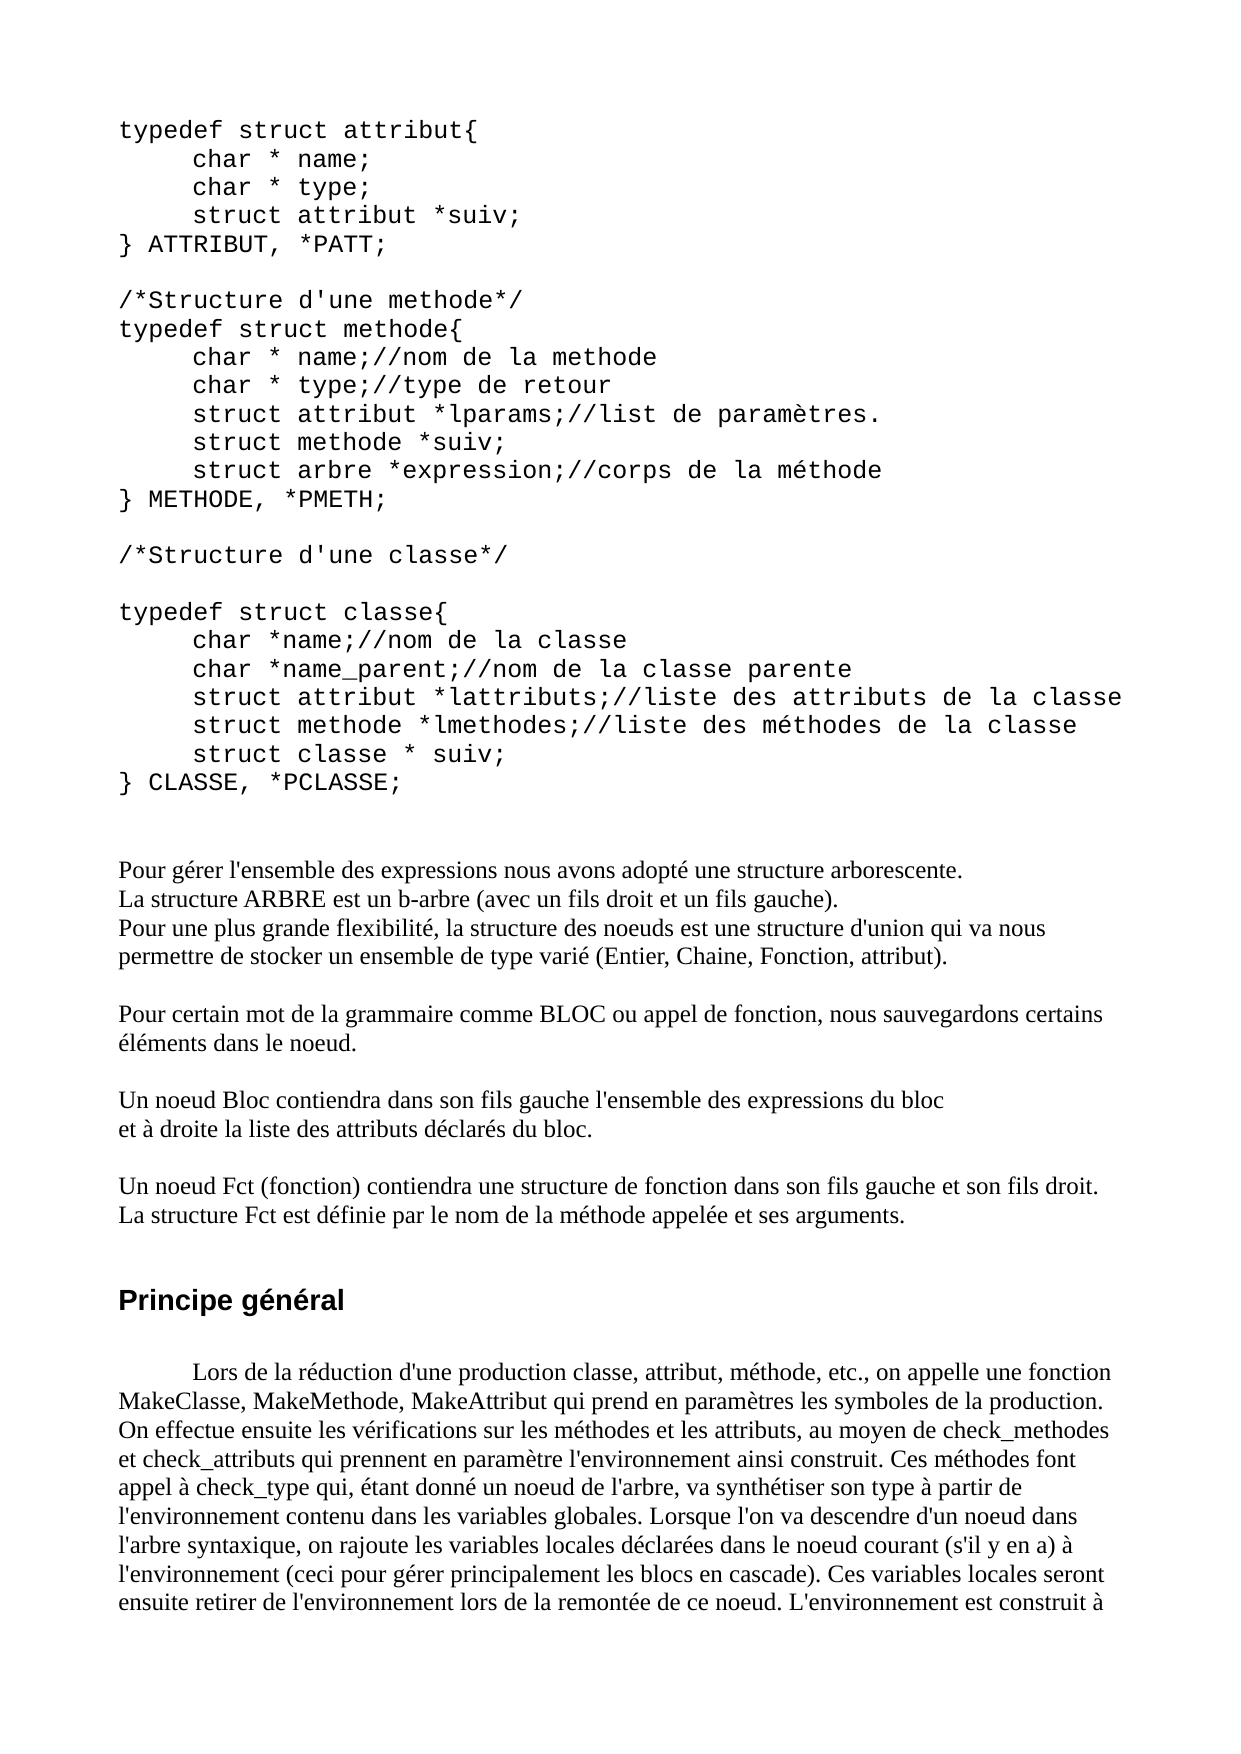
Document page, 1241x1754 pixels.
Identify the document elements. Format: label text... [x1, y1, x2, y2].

text Lors de la réduction d'une production classe, attribut, méthode, etc., on appelle une fonction MakeClasse, MakeMethode, MakeAttribut qui prend en paramètres les symboles de la production. On effectue ensuite les vérifications sur les méthodes et les attributs, au moyen de check_methodes et check_attributs qui prennent en paramètre l'environnement ainsi construit. Ces méthodes font appel à check_type qui, étant donné un noeud de l'arbre, va synthétiser son type à partir de l'environnement contenu dans les variables globales. Lorsque l'on va descendre d'un noeud dans l'arbre syntaxique, on rajoute les variables locales déclarées dans le noeud courant (s'il y en a) à l'environnement (ceci pour gérer principalement les blocs en cascade). Ces variables locales seront ensuite retirer de l'environnement lors de la remontée de ce noeud. L'environnement est construit à [118, 1357, 1122, 1616]
text typedef struct classe{ [118, 600, 1122, 628]
text La structure Fct est définie par le nom de la méthode appelée et ses arguments. [118, 1200, 1122, 1229]
text char * name; [118, 146, 1122, 175]
text char * type; [118, 175, 1122, 203]
text typedef struct methode{ [118, 316, 1122, 345]
text Un noeud Fct (fonction) contiendra une structure de fonction dans son fils gauche et son fils droit. [118, 1171, 1122, 1200]
text La structure ARBRE est un b-arbre (avec un fils droit et un fils gauche). [118, 884, 1122, 913]
text struct methode *lmethodes;//liste des méthodes de la classe [118, 713, 1122, 741]
text Pour gérer l'ensemble des expressions nous avons adopté une structure arborescente. [118, 855, 1122, 884]
text typedef struct attribut{ [118, 118, 1122, 146]
text } METHODE, *PMETH; [118, 486, 1122, 515]
text struct arbre *expression;//corps de la méthode [118, 458, 1122, 486]
text char *name_parent;//nom de la classe parente [118, 656, 1122, 685]
text /*Structure d'une classe*/ [118, 543, 1122, 571]
text } CLASSE, *PCLASSE; [118, 770, 1122, 798]
text struct classe * suiv; [118, 741, 1122, 770]
text char * name;//nom de la methode [118, 345, 1122, 373]
text et à droite la liste des attributs déclarés du bloc. [118, 1114, 1122, 1143]
text } ATTRIBUT, *PATT; [118, 231, 1122, 260]
text Pour une plus grande flexibilité, la structure des noeuds est une structure d'union qui va nous permettre de stocker un ensemble de type varié (Entier, Chaine, Fonction, attribut). [118, 913, 1122, 970]
text Un noeud Bloc contiendra dans son fils gauche l'ensemble des expressions du bloc [118, 1085, 1122, 1114]
text char *name;//nom de la classe [118, 628, 1122, 656]
text struct attribut *suiv; [118, 203, 1122, 231]
text char * type;//type de retour [118, 373, 1122, 401]
text Pour certain mot de la grammaire comme BLOC ou appel de fonction, nous sauvegardons certains éléments dans le noeud. [118, 999, 1122, 1056]
text struct attribut *lattributs;//liste des attributs de la classe [118, 685, 1122, 713]
subtitle Principe général [118, 1283, 1122, 1316]
text struct methode *suiv; [118, 430, 1122, 458]
text /*Structure d'une methode*/ [118, 288, 1122, 316]
text struct attribut *lparams;//list de paramètres. [118, 401, 1122, 430]
